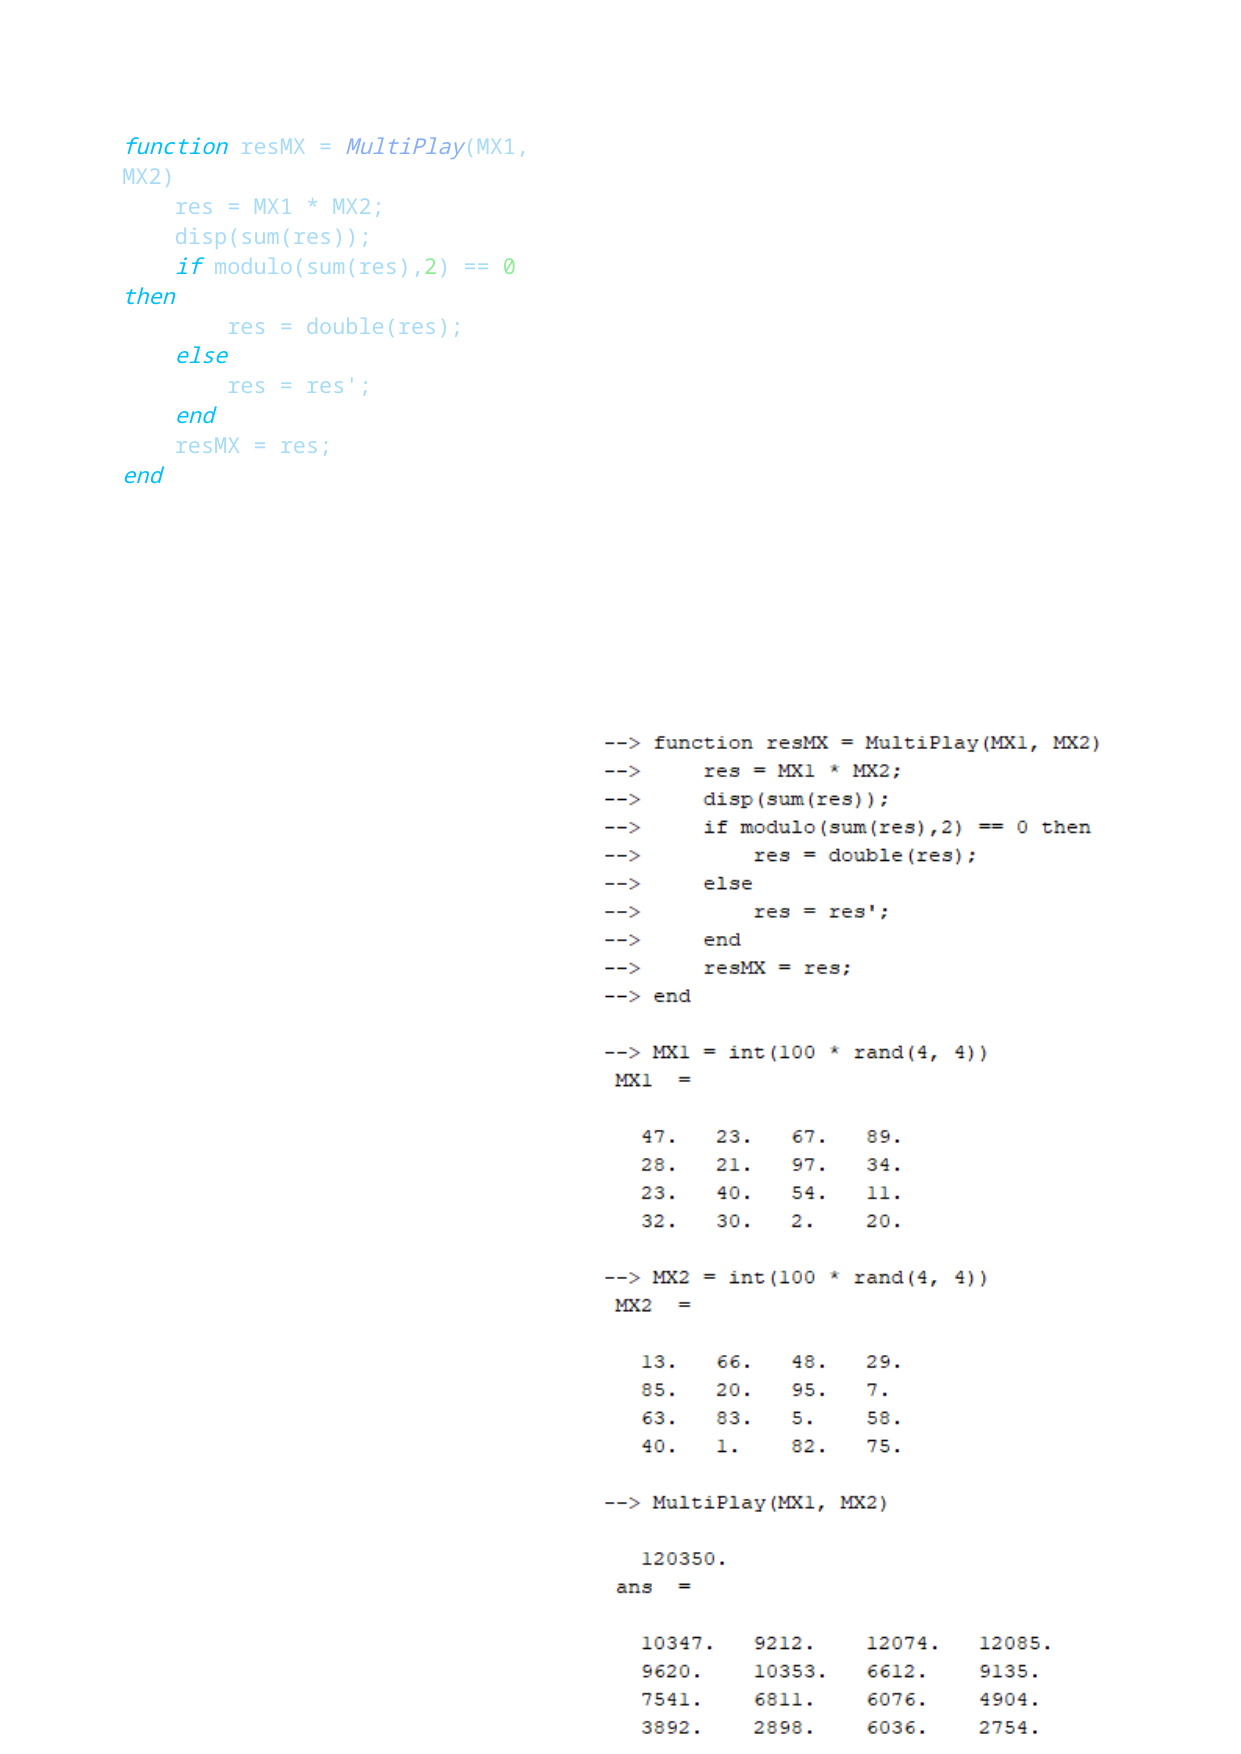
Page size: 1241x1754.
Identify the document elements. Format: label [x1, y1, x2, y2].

picture [605, 717, 1134, 1751]
